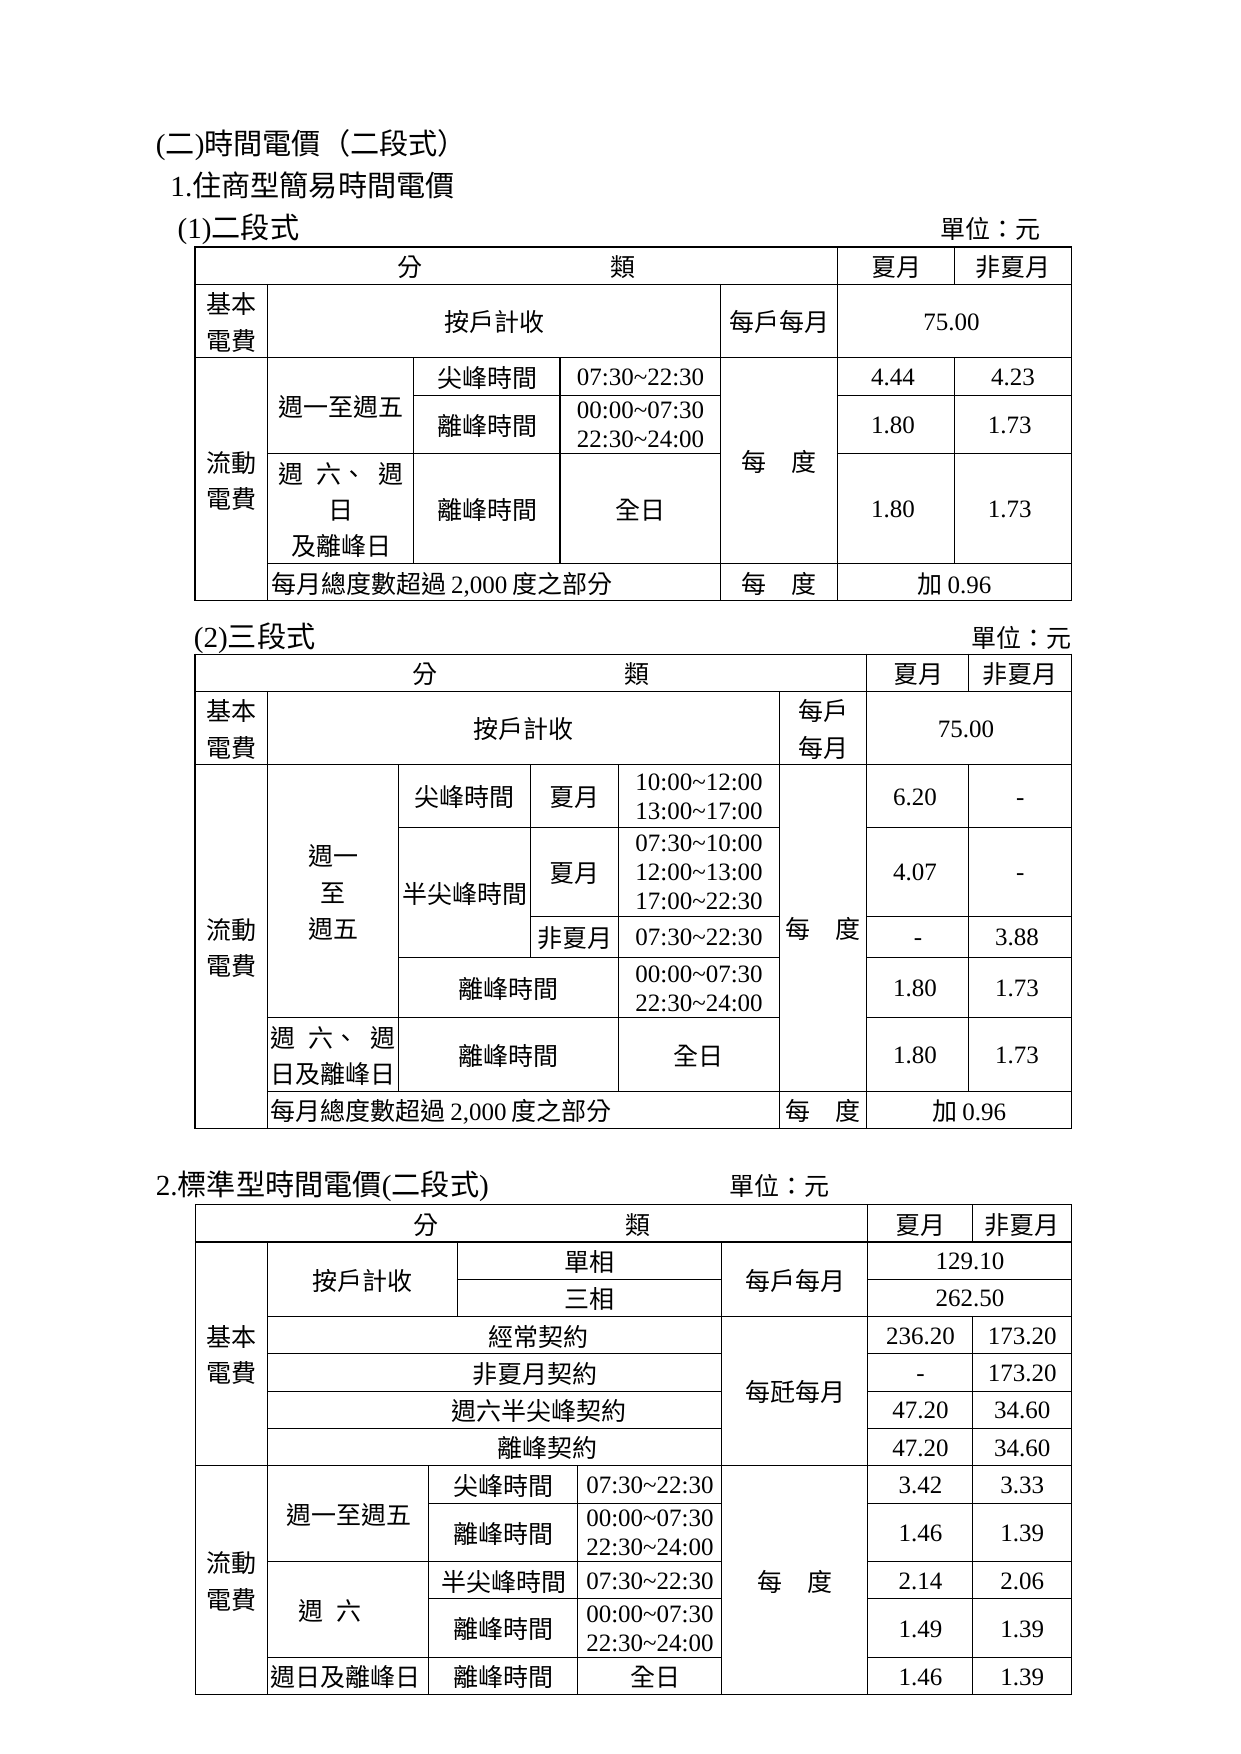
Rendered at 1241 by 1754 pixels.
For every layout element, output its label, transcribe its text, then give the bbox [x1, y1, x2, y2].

table_cell 每戶每月 [721, 285, 837, 357]
table_cell 每 度 [721, 358, 837, 563]
table_cell 週六半尖峰契約 [268, 1392, 721, 1428]
table_cell 離峰時間 [429, 1658, 577, 1694]
table_header 非夏月 [955, 248, 1071, 284]
table_cell 每月總度數超過2,000度之部分 [268, 564, 720, 600]
table_cell 1.46 [868, 1658, 972, 1694]
table_cell 按戶計收 [268, 692, 779, 764]
table_cell 34.60 [973, 1392, 1071, 1428]
table_cell 每 度 [722, 1466, 867, 1694]
table_header 分 類 [196, 1205, 867, 1241]
table_cell 1.80 [867, 958, 968, 1017]
text 1.住商型簡易時間電價 [156, 163, 1137, 205]
table_cell 173.20 [973, 1354, 1071, 1391]
table_cell 週 六 [268, 1562, 428, 1657]
table_cell 離峰時間 [414, 454, 559, 563]
table_cell 1.39 [973, 1599, 1071, 1657]
table_cell - [868, 1354, 972, 1391]
table_cell 離峰契約 [268, 1429, 721, 1465]
table_cell 離峰時間 [399, 958, 618, 1017]
table_cell 173.20 [973, 1317, 1071, 1353]
table_cell 4.44 [838, 358, 954, 394]
table_cell 基本 電費 [196, 692, 267, 764]
table_cell 每 度 [780, 1092, 866, 1128]
table_cell 236.20 [868, 1317, 972, 1353]
table_cell 夏月 [531, 828, 618, 916]
table_cell 離峰時間 [429, 1504, 577, 1561]
table_cell 全日 [578, 1658, 721, 1694]
table_cell 離峰時間 [429, 1599, 577, 1657]
table_cell 離峰時間 [399, 1018, 618, 1091]
table_cell 按戶計收 [268, 285, 720, 357]
table_cell 4.07 [867, 828, 968, 916]
table_cell [119, 89, 1080, 121]
table_cell - [867, 917, 968, 957]
table_cell 07:30~22:30 [578, 1562, 721, 1598]
table_cell 1.73 [955, 396, 1071, 453]
table_cell 1.73 [955, 454, 1071, 563]
table_header 非夏月 [969, 655, 1071, 691]
table_cell - [969, 765, 1071, 827]
table_cell 1.73 [969, 958, 1071, 1017]
text 2.標準型時間電價(二段式) 單位：元 [156, 1162, 1137, 1204]
table_cell 半尖峰時間 [399, 828, 530, 957]
table_cell 3.88 [969, 917, 1071, 957]
table_cell 34.60 [973, 1429, 1071, 1465]
table_cell 10:00~12:00 13:00~17:00 [619, 765, 779, 827]
table_cell 1.49 [868, 1599, 972, 1657]
table_cell 流動電費 [196, 1466, 267, 1694]
table_cell 週 六、 週日 及離峰日 [268, 454, 413, 563]
table_cell 經常契約 [268, 1317, 721, 1353]
table_cell 1.80 [838, 396, 954, 453]
table_cell 07:30~10:00 12:00~13:00 17:00~22:30 [619, 828, 779, 916]
text (二)時間電價（二段式） [156, 121, 1137, 163]
table_cell 2.14 [868, 1562, 972, 1598]
table_header 夏月 [838, 248, 954, 284]
table_cell 流動 電費 [196, 765, 267, 1128]
table_cell 基本 電費 [196, 1243, 267, 1465]
table_cell 非夏月契約 [268, 1354, 721, 1391]
table_cell 加0.96 [867, 1092, 1071, 1128]
table_cell 75.00 [838, 285, 1071, 357]
table_cell 1.39 [973, 1658, 1071, 1694]
table_cell 週一至週五 [268, 358, 413, 453]
table_cell 週 六、 週日及離峰日 [268, 1018, 398, 1091]
table_header 分 類 [196, 248, 837, 284]
table_header 夏月 [868, 1205, 972, 1241]
table_cell 1.73 [969, 1018, 1071, 1091]
table_cell 47.20 [868, 1392, 972, 1428]
table_cell 07:30~22:30 [578, 1466, 721, 1502]
table_cell 6.20 [867, 765, 968, 827]
table_cell 每瓩每月 [722, 1317, 867, 1465]
table_cell 週日及離峰日 [268, 1658, 428, 1694]
table_cell 每 度 [721, 564, 837, 600]
table_cell 00:00~07:30 22:30~24:00 [561, 396, 720, 453]
table_cell 尖峰時間 [414, 358, 559, 394]
table_cell 1.80 [867, 1018, 968, 1091]
table_cell 00:00~07:30 22:30~24:00 [578, 1599, 721, 1657]
table_cell 1.46 [868, 1504, 972, 1561]
table_cell 07:30~22:30 [619, 917, 779, 957]
table_cell 129.10 [868, 1243, 1071, 1279]
text (1)二段式 單位：元 [156, 205, 1137, 246]
table_cell 00:00~07:30 22:30~24:00 [578, 1504, 721, 1561]
table_cell 每月總度數超過2,000度之部分 [268, 1092, 779, 1128]
table_cell 全日 [561, 454, 720, 563]
table_cell - [969, 828, 1071, 916]
table_cell 尖峰時間 [429, 1466, 577, 1502]
table_header 非夏月 [973, 1205, 1071, 1241]
table_cell 3.33 [973, 1466, 1071, 1502]
table_cell 流動 電費 [196, 358, 267, 600]
table_cell 週一至週五 [268, 1466, 428, 1561]
table_cell 4.23 [955, 358, 1071, 394]
table_cell 週一 至 週五 [268, 765, 398, 1017]
table_cell 每戶每月 [722, 1243, 867, 1316]
table_cell 夏月 [531, 765, 618, 827]
table_cell 07:30~22:30 [561, 358, 720, 394]
table_cell 加0.96 [838, 564, 1071, 600]
text (2)三段式 單位：元 [186, 622, 1137, 653]
table_cell 47.20 [868, 1429, 972, 1465]
table_cell 3.42 [868, 1466, 972, 1502]
table_cell 2.06 [973, 1562, 1071, 1598]
table_cell 每 度 [780, 765, 866, 1091]
table_cell 半尖峰時間 [429, 1562, 577, 1598]
table_cell 00:00~07:30 22:30~24:00 [619, 958, 779, 1017]
table_header 分 類 [196, 655, 866, 691]
table_cell 1.39 [973, 1504, 1071, 1561]
table_cell 每戶 每月 [780, 692, 866, 764]
table_cell 75.00 [867, 692, 1071, 764]
table_cell 1.80 [838, 454, 954, 563]
table_header 夏月 [867, 655, 968, 691]
table_cell 基本電費 [196, 285, 267, 357]
table_cell 按戶計收 [268, 1243, 457, 1316]
table_cell 非夏月 [531, 917, 618, 957]
table_cell 單相 [458, 1243, 721, 1279]
table_cell 三相 [458, 1280, 721, 1316]
table_cell 離峰時間 [414, 396, 559, 453]
table_cell 262.50 [868, 1280, 1071, 1316]
table_cell 尖峰時間 [399, 765, 530, 827]
table_cell 全日 [619, 1018, 779, 1091]
